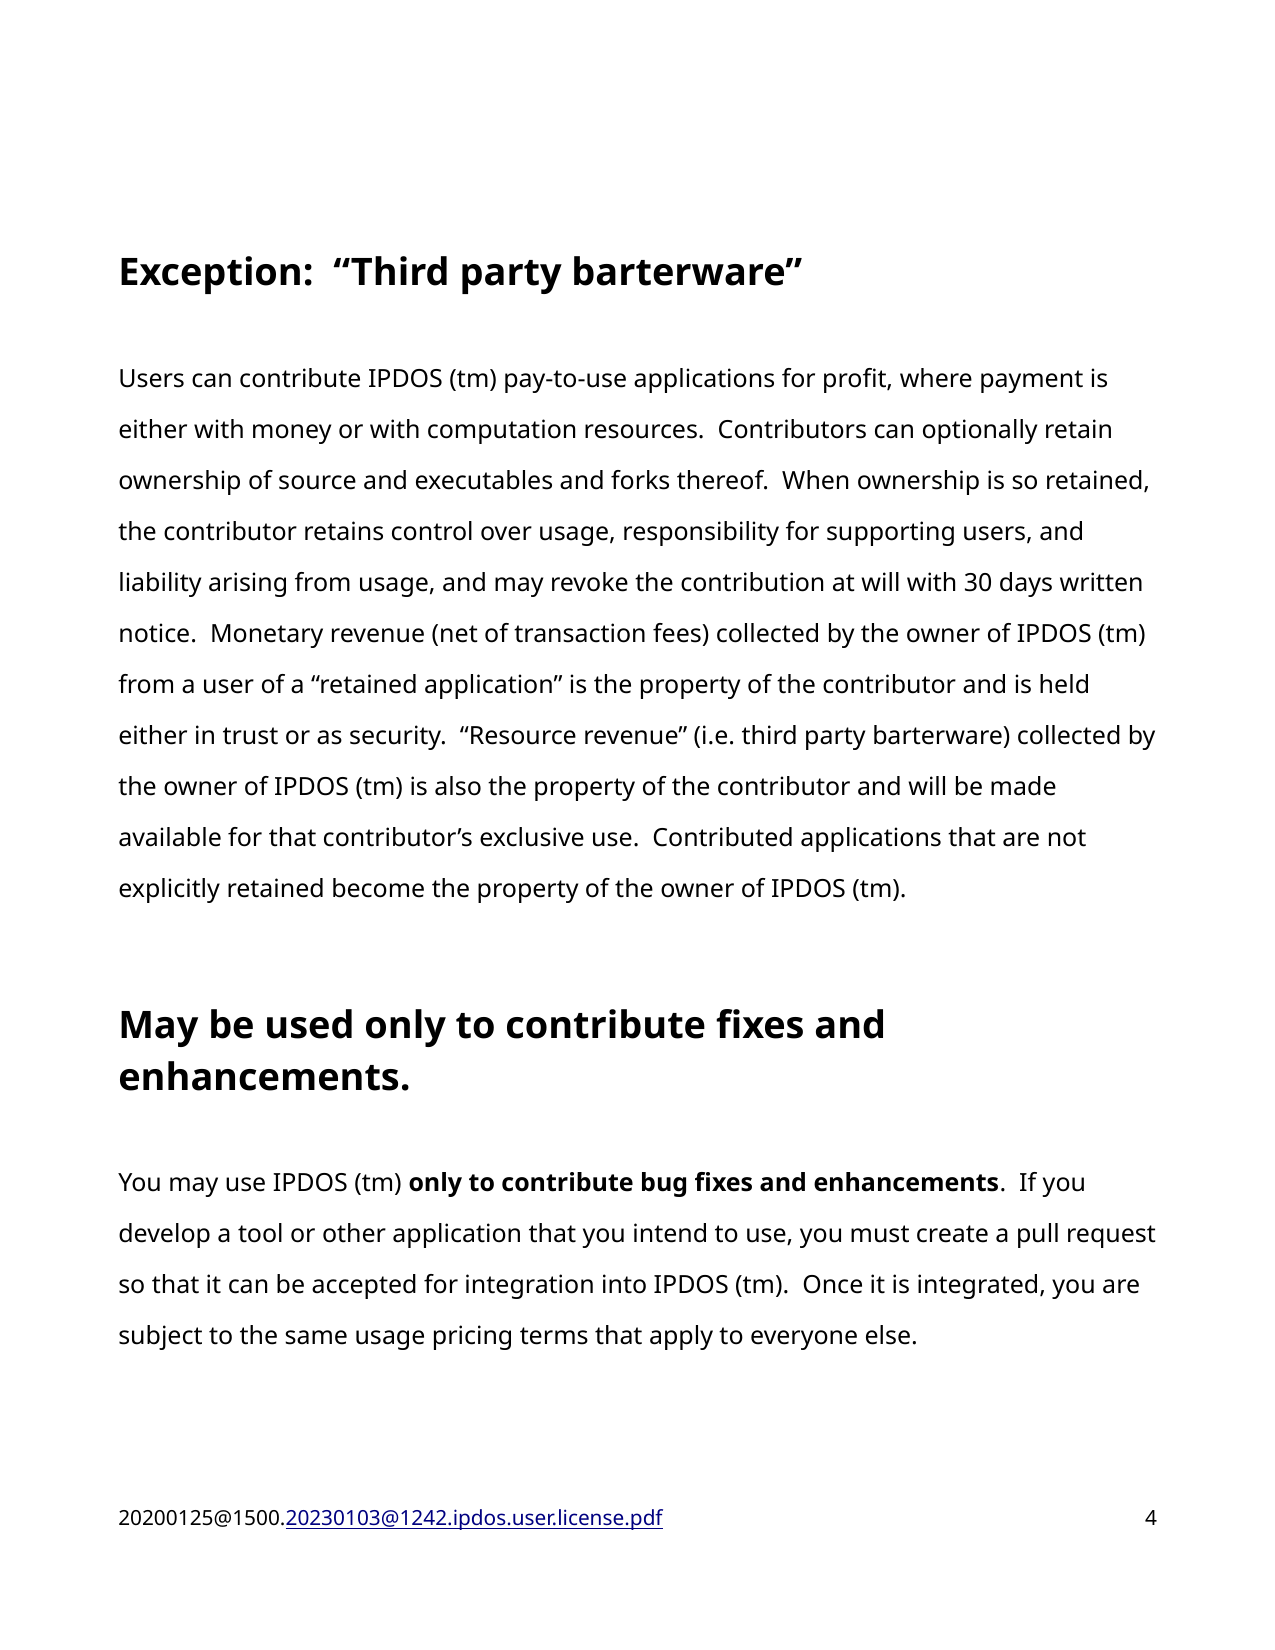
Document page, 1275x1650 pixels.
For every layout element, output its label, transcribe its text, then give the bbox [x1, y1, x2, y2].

text Users can contribute IPDOS (tm) pay-to-use applications for profit, where payment is either with money or with computation resources. Contributors can optionally retain ownership of source and executables and forks thereof. When ownership is so retained, the contributor retains control over usage, responsibility for supporting users, and liability arising from usage, and may revoke the contribution at will with 30 days written notice. Monetary revenue (net of transaction fees) collected by the owner of IPDOS (tm) from a user of a “retained application” is the property of the contributor and is held either in trust or as security. “Resource revenue” (i.e. third party barterware) collected by the owner of IPDOS (tm) is also the property of the contributor and will be made available for that contributor’s exclusive use. Contributed applications that are not explicitly retained become the property of the owner of IPDOS (tm). [118, 360, 1157, 905]
subtitle May be used only to contribute fixes and enhancements. [118, 998, 1157, 1101]
text You may use IPDOS (tm) only to contribute bug fixes and enhancements. If you develop a tool or other application that you intend to use, you must create a pull request so that it can be accepted for integration into IPDOS (tm). Once it is integrated, you are subject to the same usage pricing terms that apply to everyone else. [118, 1165, 1157, 1352]
subtitle Exception: “Third party barterware” [118, 245, 1157, 297]
